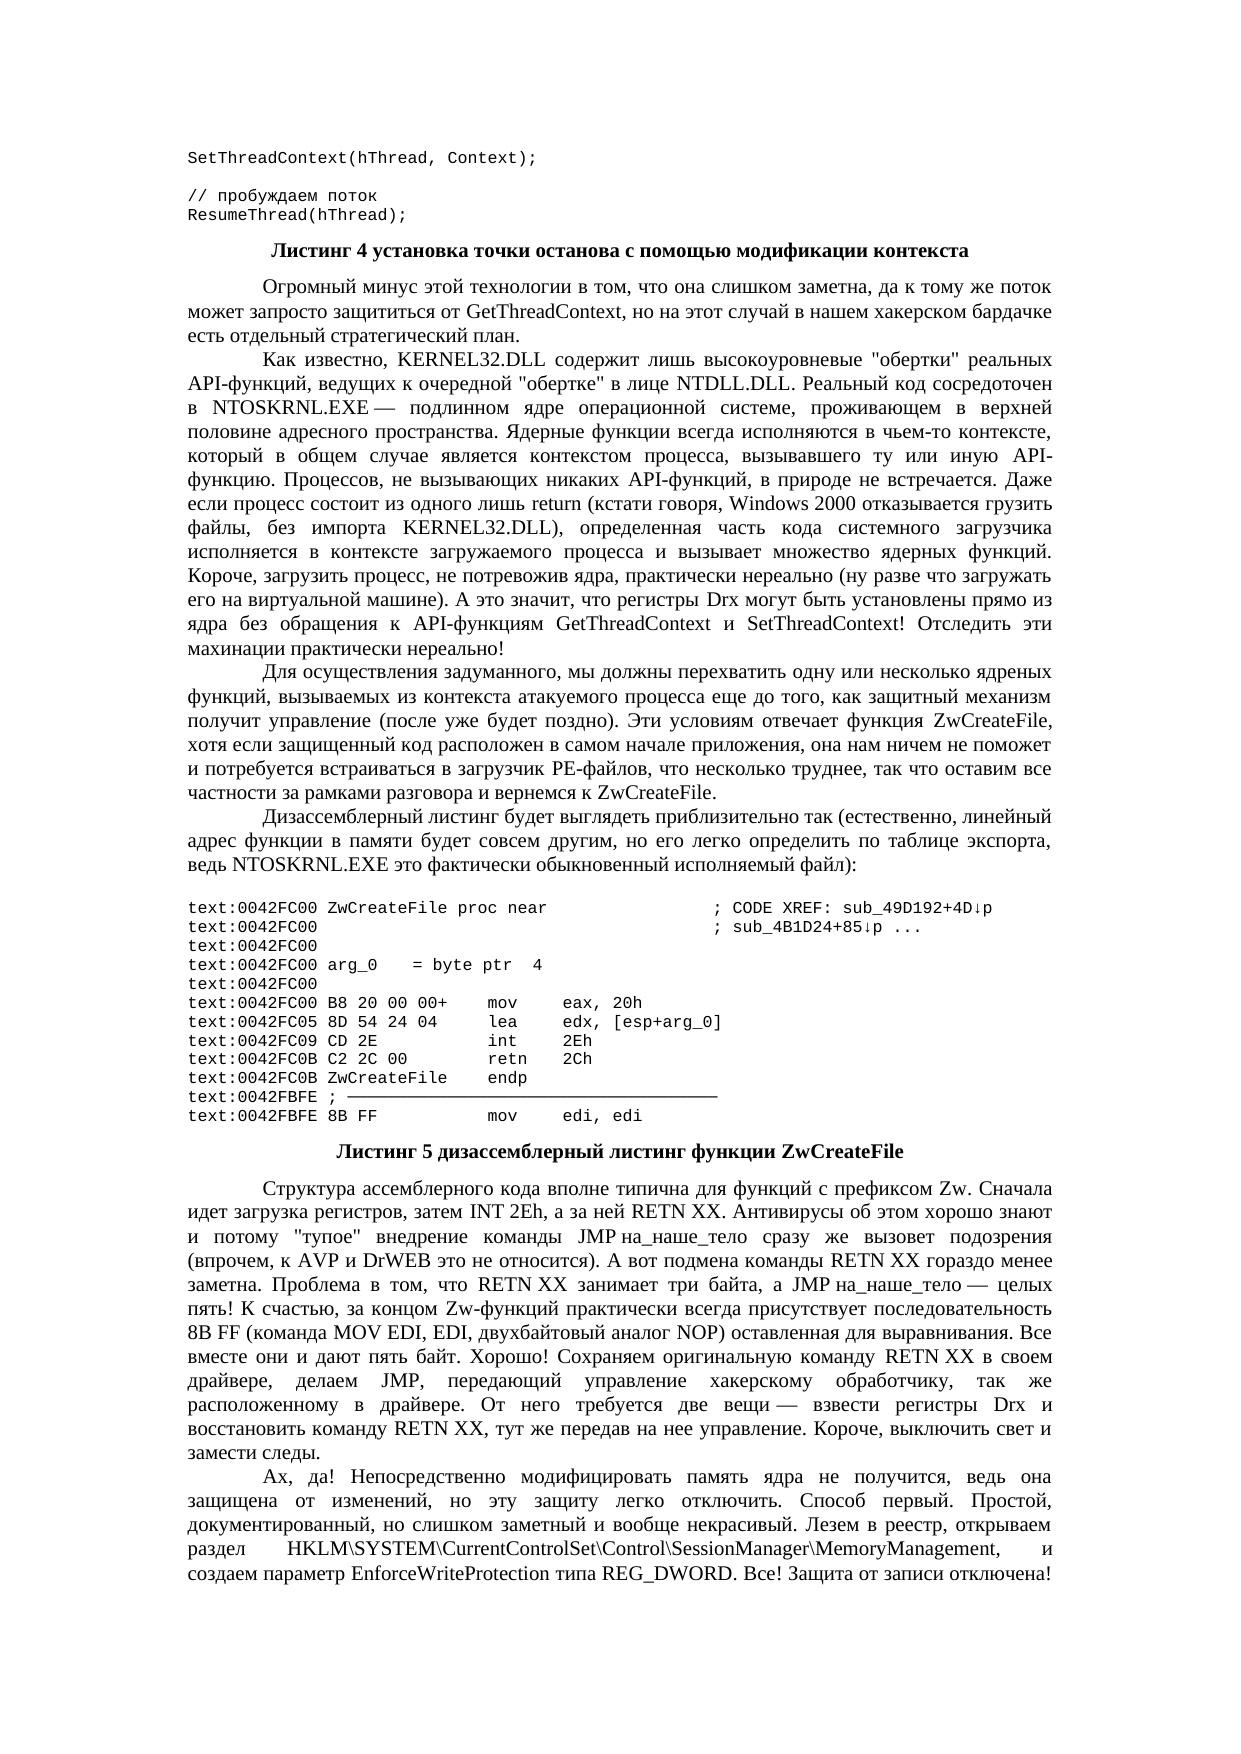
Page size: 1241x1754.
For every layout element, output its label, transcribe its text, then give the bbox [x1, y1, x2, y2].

text text:0042FC00 arg_0 = byte ptr 4 [187, 957, 1053, 976]
text Дизассемблерный листинг будет выглядеть приблизительно так (естественно, линейный адрес функции в памяти будет совсем другим, но его легко определить по таблице экспорта, ведь NTOSKRNL.EXE это фактически обыкновенный исполняемый файл): [187, 804, 1053, 876]
text Для осуществления задуманного, мы должны перехватить одну или несколько ядреных функций, вызываемых из контекста атакуемого процесса еще до того, как защитный механизм получит управление (после уже будет поздно). Эти условиям отвечает функция ZwCreateFile, хотя если защищенный код расположен в самом начале приложения, она нам ничем не поможет и потребуется встраиваться в загрузчик PE-файлов, что несколько труднее, так что оставим все частности за рамками разговора и вернемся к ZwCreateFile. [187, 659, 1053, 804]
text Огромный минус этой технологии в том, что она слишком заметна, да к тому же поток может запросто защититься от GetThreadContext, но на этот случай в нашем хакерском бардачке есть отдельный стратегический план. [187, 274, 1053, 347]
text text:0042FC00 ; sub_4B1D24+85↓p ... [187, 919, 1053, 938]
text text:0042FC00 B8 20 00 00+ mov eax, 20h [187, 994, 1053, 1013]
text // пробуждаем поток [187, 188, 1053, 207]
text SetThreadContext(hThread, Context); [187, 150, 1053, 169]
text text:0042FC00 [187, 938, 1053, 957]
text text:0042FC09 CD 2E int 2Eh [187, 1032, 1053, 1051]
text Как известно, KERNEL32.DLL содержит лишь высокоуровневые "обертки" реальных API-функций, ведущих к очередной "обертке" в лице NTDLL.DLL. Реальный код сосредоточен в NTOSKRNL.EXE — подлинном ядре операционной системе, проживающем в верхней половине адресного пространства. Ядерные функции всегда исполняются в чьем-то контексте, который в общем случае является контекстом процесса, вызывавшего ту или иную API-функцию. Процессов, не вызывающих никаких API-функций, в природе не встречается. Даже если процесс состоит из одного лишь return (кстати говоря, Windows 2000 отказывается грузить файлы, без импорта KERNEL32.DLL), определенная часть кода системного загрузчика исполняется в контексте загружаемого процесса и вызывает множество ядерных функций. Короче, загрузить процесс, не потревожив ядра, практически нереально (ну разве что загружать его на виртуальной машине). А это значит, что регистры Drx могут быть установлены прямо из ядра без обращения к API-функциям GetThreadContext и SetThreadContext! Отследить эти махинации практически нереально! [187, 347, 1053, 659]
text Листинг 5 дизассемблерный листинг функции ZwCreateFile [187, 1139, 1053, 1163]
text text:0042FC0B ZwCreateFile endp [187, 1070, 1053, 1089]
text Ах, да! Непосредственно модифицировать память ядра не получится, ведь она защищена от изменений, но эту защиту легко отключить. Способ первый. Простой, документированный, но слишком заметный и вообще некрасивый. Лезем в реестр, открываем раздел HKLM\SYSTEM\CurrentControlSet\Control\SessionManager\MemoryManagement, и создаем параметр EnforceWriteProtection типа REG_DWORD. Все! Защита от записи отключена! [187, 1464, 1053, 1584]
text text:0042FC05 8D 54 24 04 lea edx, [esp+arg_0] [187, 1013, 1053, 1032]
text Структура ассемблерного кода вполне типична для функций с префиксом Zw. Сначала идет загрузка регистров, затем INT 2Eh, а за ней RETN XX. Антивирусы об этом хорошо знают и потому "тупое" внедрение команды JMP на_наше_тело сразу же вызовет подозрения (впрочем, к AVP и DrWEB это не относится). А вот подмена команды RETN XX гораздо менее заметна. Проблема в том, что RETN XX занимает три байта, а JMP на_наше_тело — целых пять! К счастью, за концом Zw-функций практически всегда присутствует последовательность 8B FF (команда MOV EDI, EDI, двухбайтовый аналог NOP) оставленная для выравнивания. Все вместе они и дают пять байт. Хорошо! Сохраняем оригинальную команду RETN XX в своем драйвере, делаем JMP, передающий управление хакерскому обработчику, так же расположенному в драйвере. От него требуется две вещи — взвести регистры Drx и восстановить команду RETN XX, тут же передав на нее управление. Короче, выключить свет и замести следы. [187, 1175, 1053, 1464]
text text:0042FBFE ; ───────────────────────────────────── [187, 1089, 1053, 1107]
text text:0042FBFE 8B FF mov edi, edi [187, 1107, 1053, 1126]
text text:0042FC00 [187, 976, 1053, 994]
text Листинг 4 установка точки останова с помощью модификации контекста [187, 238, 1053, 262]
text text:0042FC00 ZwCreateFile proc near ; CODE XREF: sub_49D192+4D↓p [187, 900, 1053, 919]
text text:0042FC0B C2 2C 00 retn 2Ch [187, 1051, 1053, 1070]
text ResumeThread(hThread); [187, 207, 1053, 225]
